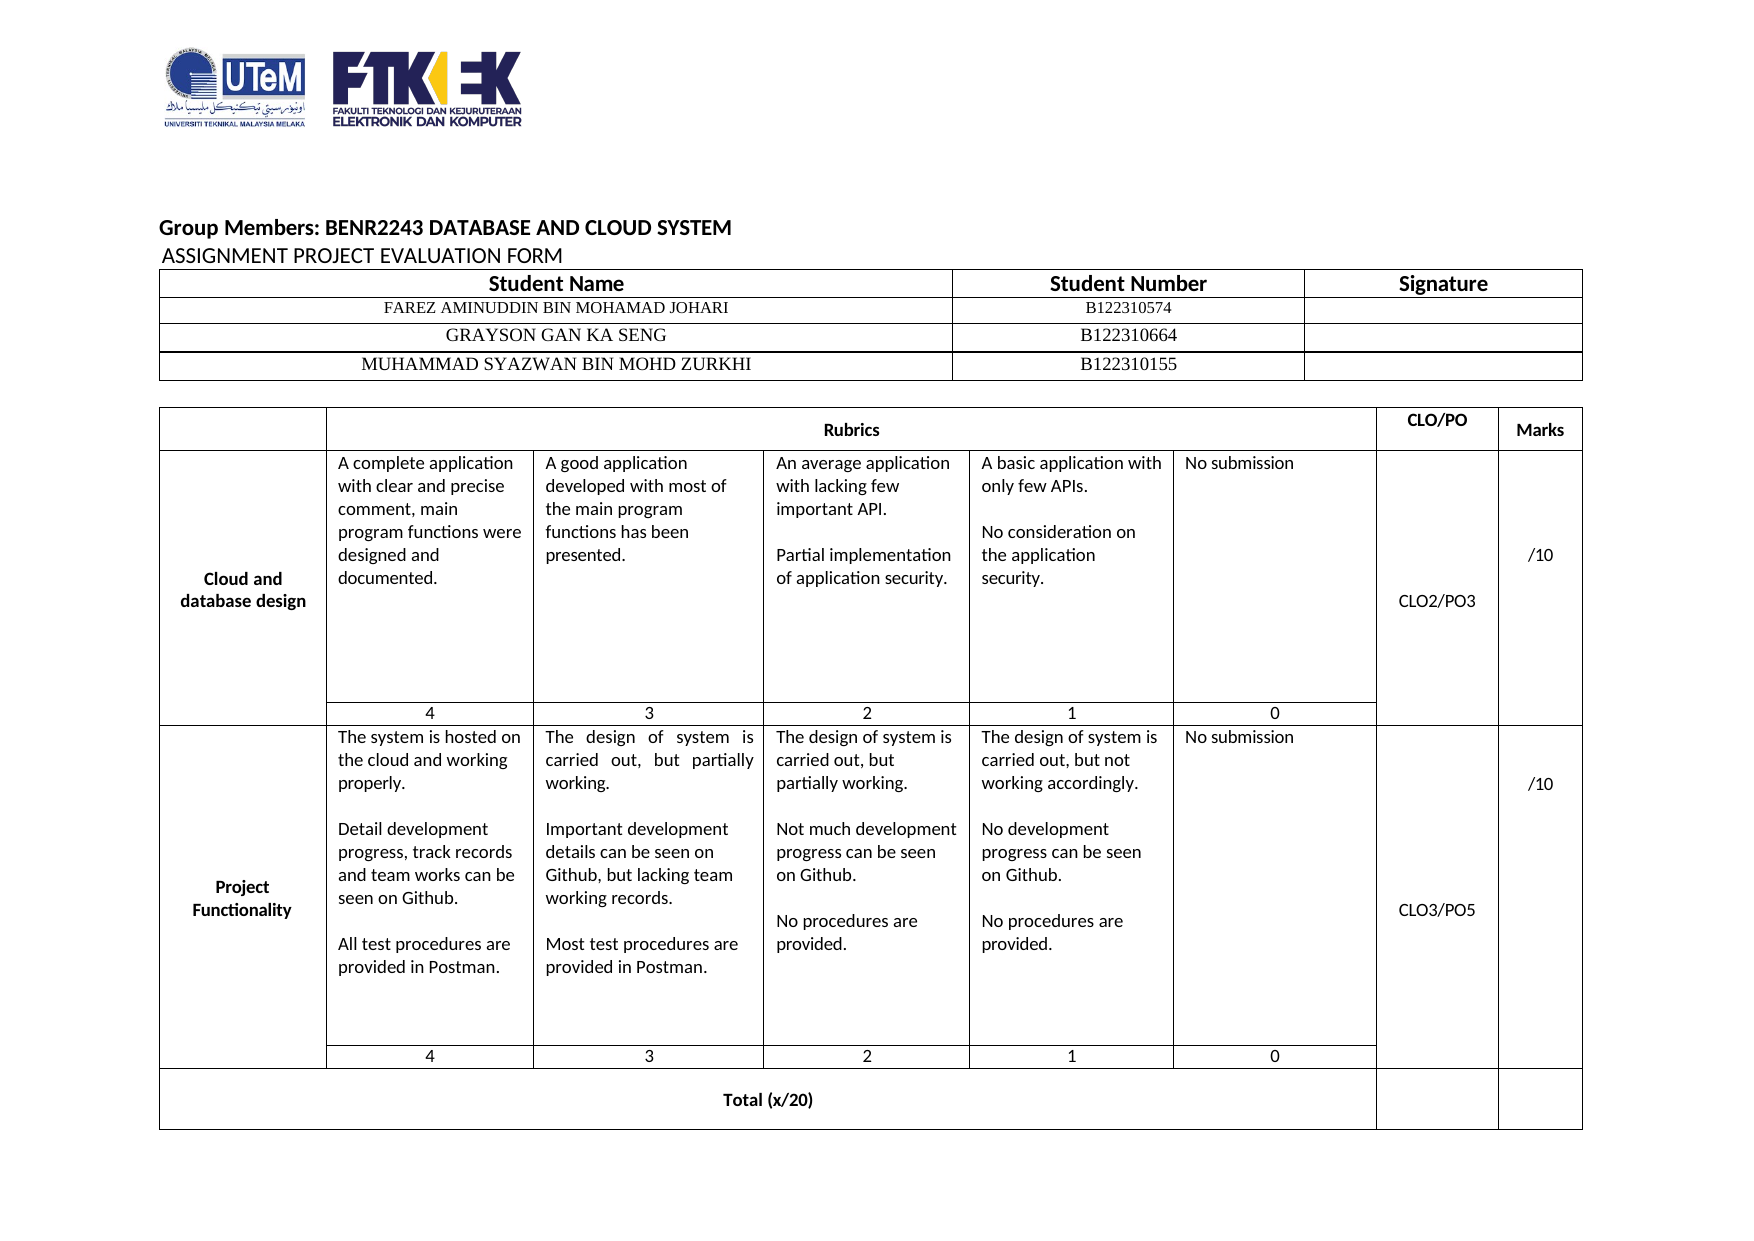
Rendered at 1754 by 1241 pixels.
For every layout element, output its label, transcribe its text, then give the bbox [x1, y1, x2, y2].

table_cell Total (x/20) [160, 1069, 1376, 1129]
table_cell MUHAMMAD SYAZWAN BIN MOHD ZURKHI [160, 353, 952, 380]
table_cell [1499, 1069, 1582, 1129]
table_header [160, 408, 326, 450]
table_cell CLO3/PO5 [1377, 726, 1498, 1068]
table_cell [1305, 324, 1582, 351]
table_cell /10 [1499, 726, 1582, 1068]
table_cell B122310664 [953, 324, 1304, 351]
table_cell /10 [1499, 451, 1582, 724]
table_cell [1377, 1069, 1498, 1129]
table_header Student Name [160, 270, 952, 297]
picture [164, 47, 306, 128]
table_cell The design of system is carried out, but partially working. Not much development progress can be seen on Github. No procedures are provided. [764, 726, 969, 1045]
table_cell No submission [1174, 726, 1376, 1045]
table_cell Project Functionality [160, 726, 326, 1068]
table_cell GRAYSON GAN KA SENG [160, 324, 952, 351]
table_cell 4 [327, 703, 533, 724]
table_cell A basic application with only few APIs. No consideration on the application security. [970, 451, 1173, 702]
table_header Signature [1305, 270, 1582, 297]
table_cell FAREZ AMINUDDIN BIN MOHAMAD JOHARI [160, 298, 952, 323]
table_cell A good application developed with most of the main program functions has been presented. [534, 451, 763, 702]
table_cell Cloud and database design [160, 451, 326, 724]
table_cell [1305, 298, 1582, 323]
table_cell 2 [764, 1046, 969, 1068]
picture [332, 50, 522, 128]
table_cell 2 [764, 703, 969, 724]
table_cell An average application with lacking few important API. Partial implementation of application security. [764, 451, 969, 702]
table_cell The design of system is carried out, but not working accordingly. No development progress can be seen on Github. No procedures are provided. [970, 726, 1173, 1045]
text ASSIGNMENT PROJECT EVALUATION FORM [162, 241, 1592, 269]
table_cell B122310574 [953, 298, 1304, 323]
table_cell 3 [534, 1046, 763, 1068]
table_cell The system is hosted on the cloud and working properly. Detail development progress, track records and team works can be seen on Github. All test procedures are provided in Postman. [327, 726, 533, 1045]
table_cell B122310155 [953, 353, 1304, 380]
table_header Student Number [953, 270, 1304, 297]
table_cell CLO2/PO3 [1377, 451, 1498, 724]
subtitle Group Members: BENR2243 DATABASE AND CLOUD SYSTEM [159, 213, 1592, 241]
table_cell 0 [1174, 1046, 1376, 1068]
table_cell 1 [970, 1046, 1173, 1068]
table_header CLO/PO [1377, 408, 1498, 450]
table_cell The design of system is carried out, but partially working. Important development details can be seen on Github, but lacking team working records. Most test procedures are provided in Postman. [534, 726, 763, 1045]
table_cell [1305, 353, 1582, 380]
table_cell 3 [534, 703, 763, 724]
table_header Rubrics [327, 408, 1376, 450]
table_header Marks [1499, 408, 1582, 450]
table_cell No submission [1174, 451, 1376, 702]
table_cell 1 [970, 703, 1173, 724]
table_cell A complete application with clear and precise comment, main program functions were designed and documented. [327, 451, 533, 702]
table_cell 0 [1174, 703, 1376, 724]
table_cell 4 [327, 1046, 533, 1068]
